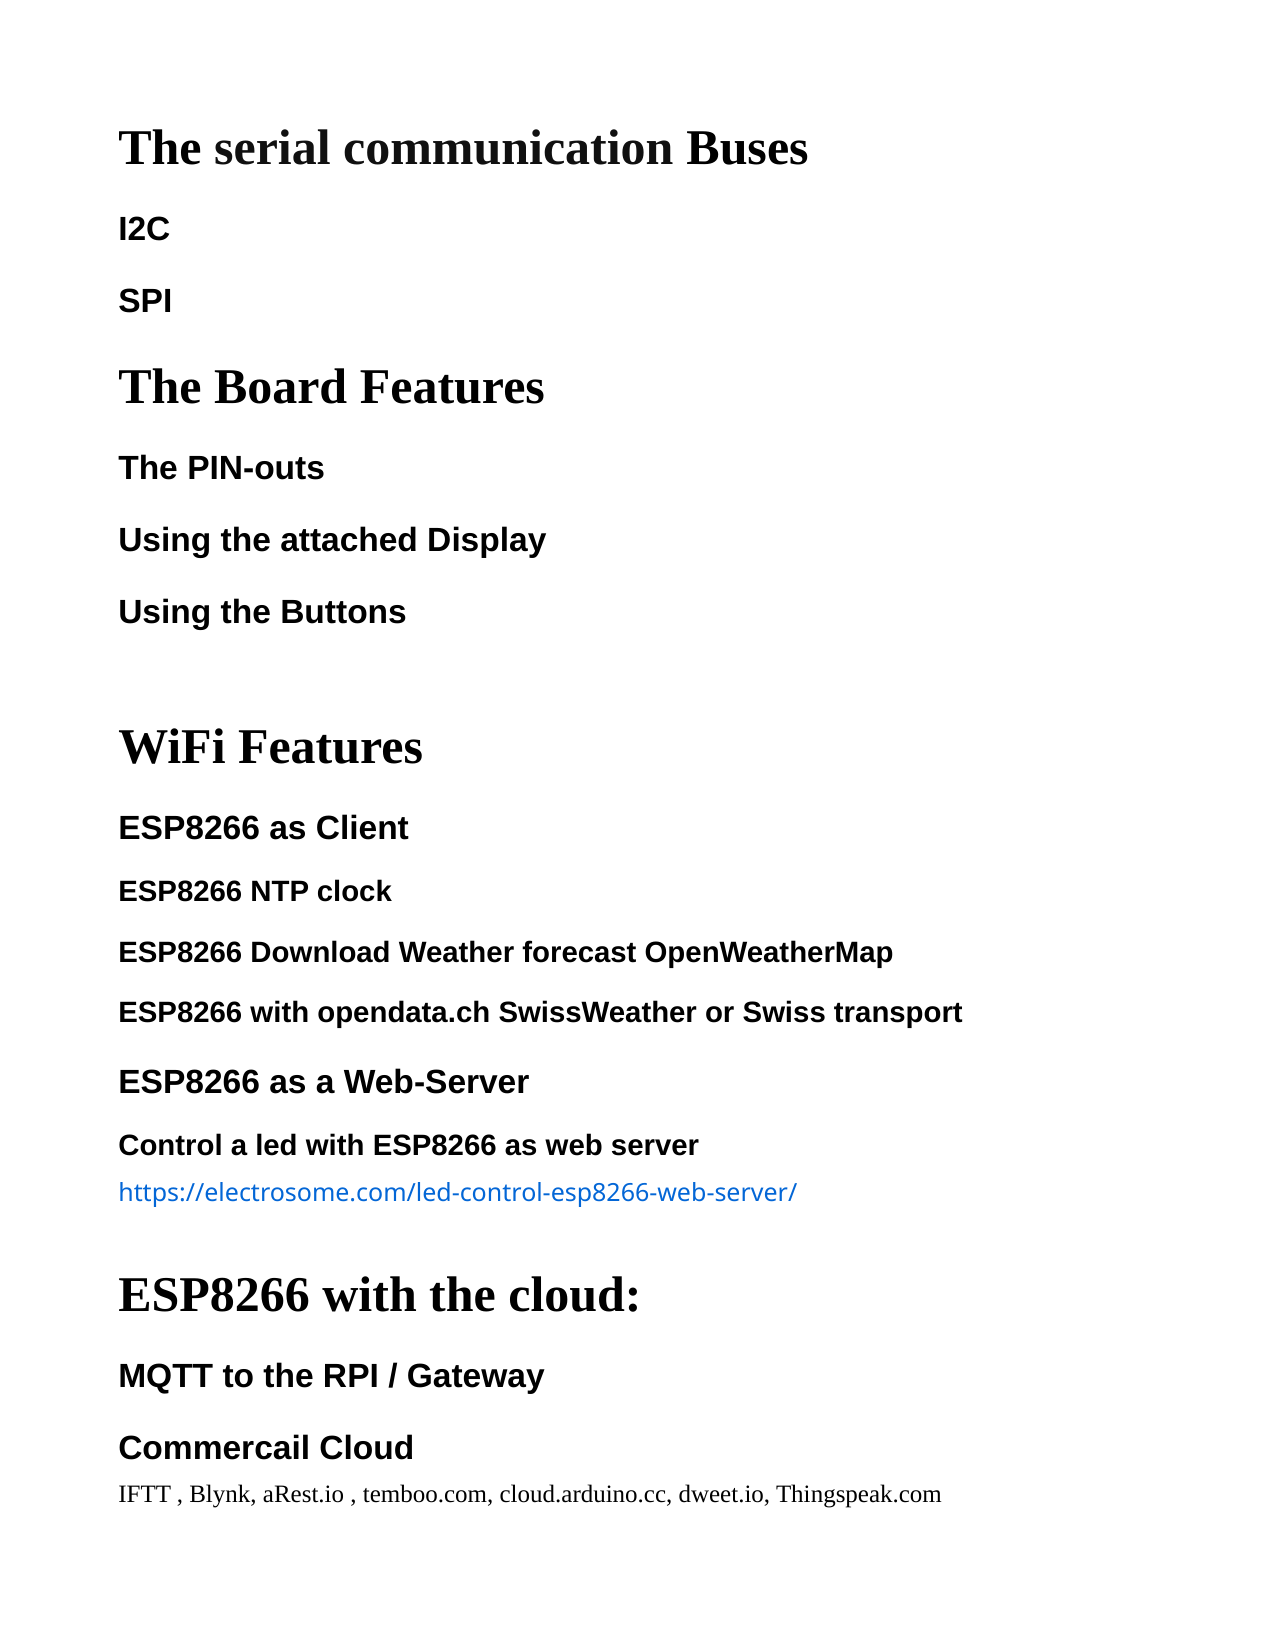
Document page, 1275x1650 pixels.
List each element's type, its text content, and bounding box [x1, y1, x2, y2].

text https://electrosome.com/led-control-esp8266-web-server/ [118, 1174, 1157, 1208]
subtitle MQTT to the RPI / Gateway [118, 1356, 1157, 1395]
subtitle WiFi Features [118, 717, 1157, 774]
subtitle ESP8266 with the cloud: [118, 1265, 1157, 1323]
subtitle The serial communication Buses [118, 118, 1157, 176]
subtitle ESP8266 Download Weather forecast OpenWeatherMap [118, 934, 1157, 968]
subtitle Control a led with ESP8266 as web server [118, 1128, 1157, 1162]
subtitle ESP8266 NTP clock [118, 874, 1157, 907]
text IFTT , Blynk, aRest.io , temboo.com, cloud.arduino.cc, dweet.io, Thingspeak.com [118, 1479, 1157, 1508]
subtitle SPI [118, 281, 1157, 319]
subtitle The Board Features [118, 357, 1157, 414]
subtitle Using the attached Display [118, 520, 1157, 558]
subtitle ESP8266 as a Web-Server [118, 1062, 1157, 1101]
subtitle Commercail Cloud [118, 1428, 1157, 1467]
subtitle ESP8266 with opendata.ch SwissWeather or Swiss transport [118, 995, 1157, 1029]
subtitle ESP8266 as Client [118, 808, 1157, 847]
subtitle The PIN-outs [118, 448, 1157, 487]
subtitle I2C [118, 209, 1157, 248]
subtitle Using the Buttons [118, 592, 1157, 631]
